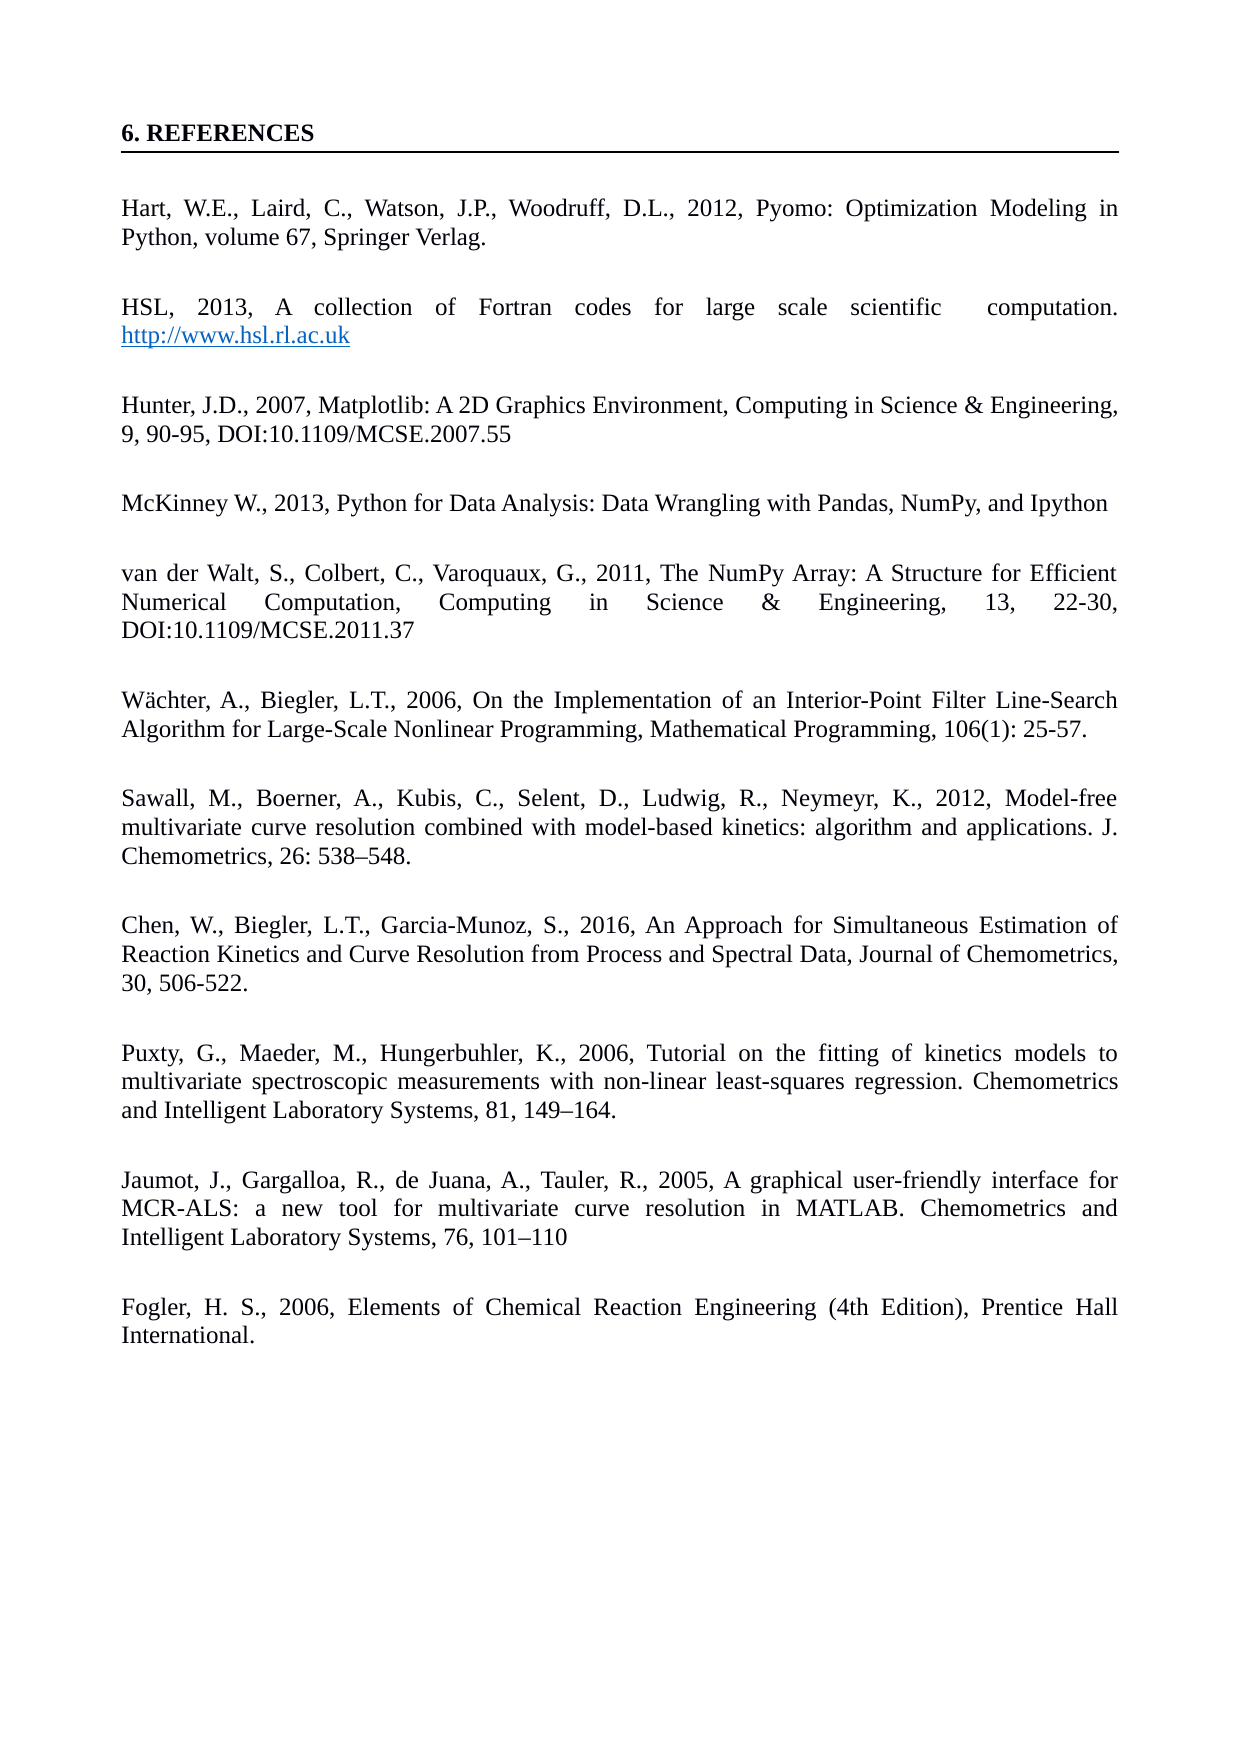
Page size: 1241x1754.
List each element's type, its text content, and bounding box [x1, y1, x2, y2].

text HSL, 2013, A collection of Fortran codes for large scale scientific computation. http://www.hsl.rl.ac.uk [121, 292, 1119, 349]
text Wächter, A., Biegler, L.T., 2006, On the Implementation of an Interior-Point Filter Line-Search Algorithm for Large-Scale Nonlinear Programming, Mathematical Programming, 106(1): 25-57. [121, 685, 1119, 743]
text 6. REFERENCES [121, 118, 1119, 151]
text Fogler, H. S., 2006, Elements of Chemical Reaction Engineering (4th Edition), Prentice Hall International. [121, 1292, 1119, 1349]
text Sawall, M., Boerner, A., Kubis, C., Selent, D., Ludwig, R., Neymeyr, K., 2012, Model-free multivariate curve resolution combined with model-based kinetics: algorithm and applications. J. Chemometrics, 26: 538–548. [121, 783, 1119, 870]
text Chen, W., Biegler, L.T., Garcia-Munoz, S., 2016, An Approach for Simultaneous Estimation of Reaction Kinetics and Curve Resolution from Process and Spectral Data, Journal of Chemometrics, 30, 506-522. [121, 911, 1119, 997]
text Hunter, J.D., 2007, Matplotlib: A 2D Graphics Environment, Computing in Science & Engineering, 9, 90-95, DOI:10.1109/MCSE.2007.55 [121, 390, 1119, 448]
text Puxty, G., Maeder, M., Hungerbuhler, K., 2006, Tutorial on the fitting of kinetics models to multivariate spectroscopic measurements with non-linear least-squares regression. Chemometrics and Intelligent Laboratory Systems, 81, 149–164. [121, 1038, 1119, 1124]
text McKinney W., 2013, Python for Data Analysis: Data Wrangling with Pandas, NumPy, and Ipython [121, 488, 1119, 517]
text van der Walt, S., Colbert, C., Varoquaux, G., 2011, The NumPy Array: A Structure for Efficient Numerical Computation, Computing in Science & Engineering, 13, 22-30, DOI:10.1109/MCSE.2011.37 [121, 558, 1119, 644]
text Hart, W.E., Laird, C., Watson, J.P., Woodruff, D.L., 2012, Pyomo: Optimization Modeling in Python, volume 67, Springer Verlag. [121, 193, 1119, 251]
text Jaumot, J., Gargalloa, R., de Juana, A., Tauler, R., 2005, A graphical user-friendly interface for MCR-ALS: a new tool for multivariate curve resolution in MATLAB. Chemometrics and Intelligent Laboratory Systems, 76, 101–110 [121, 1165, 1119, 1251]
